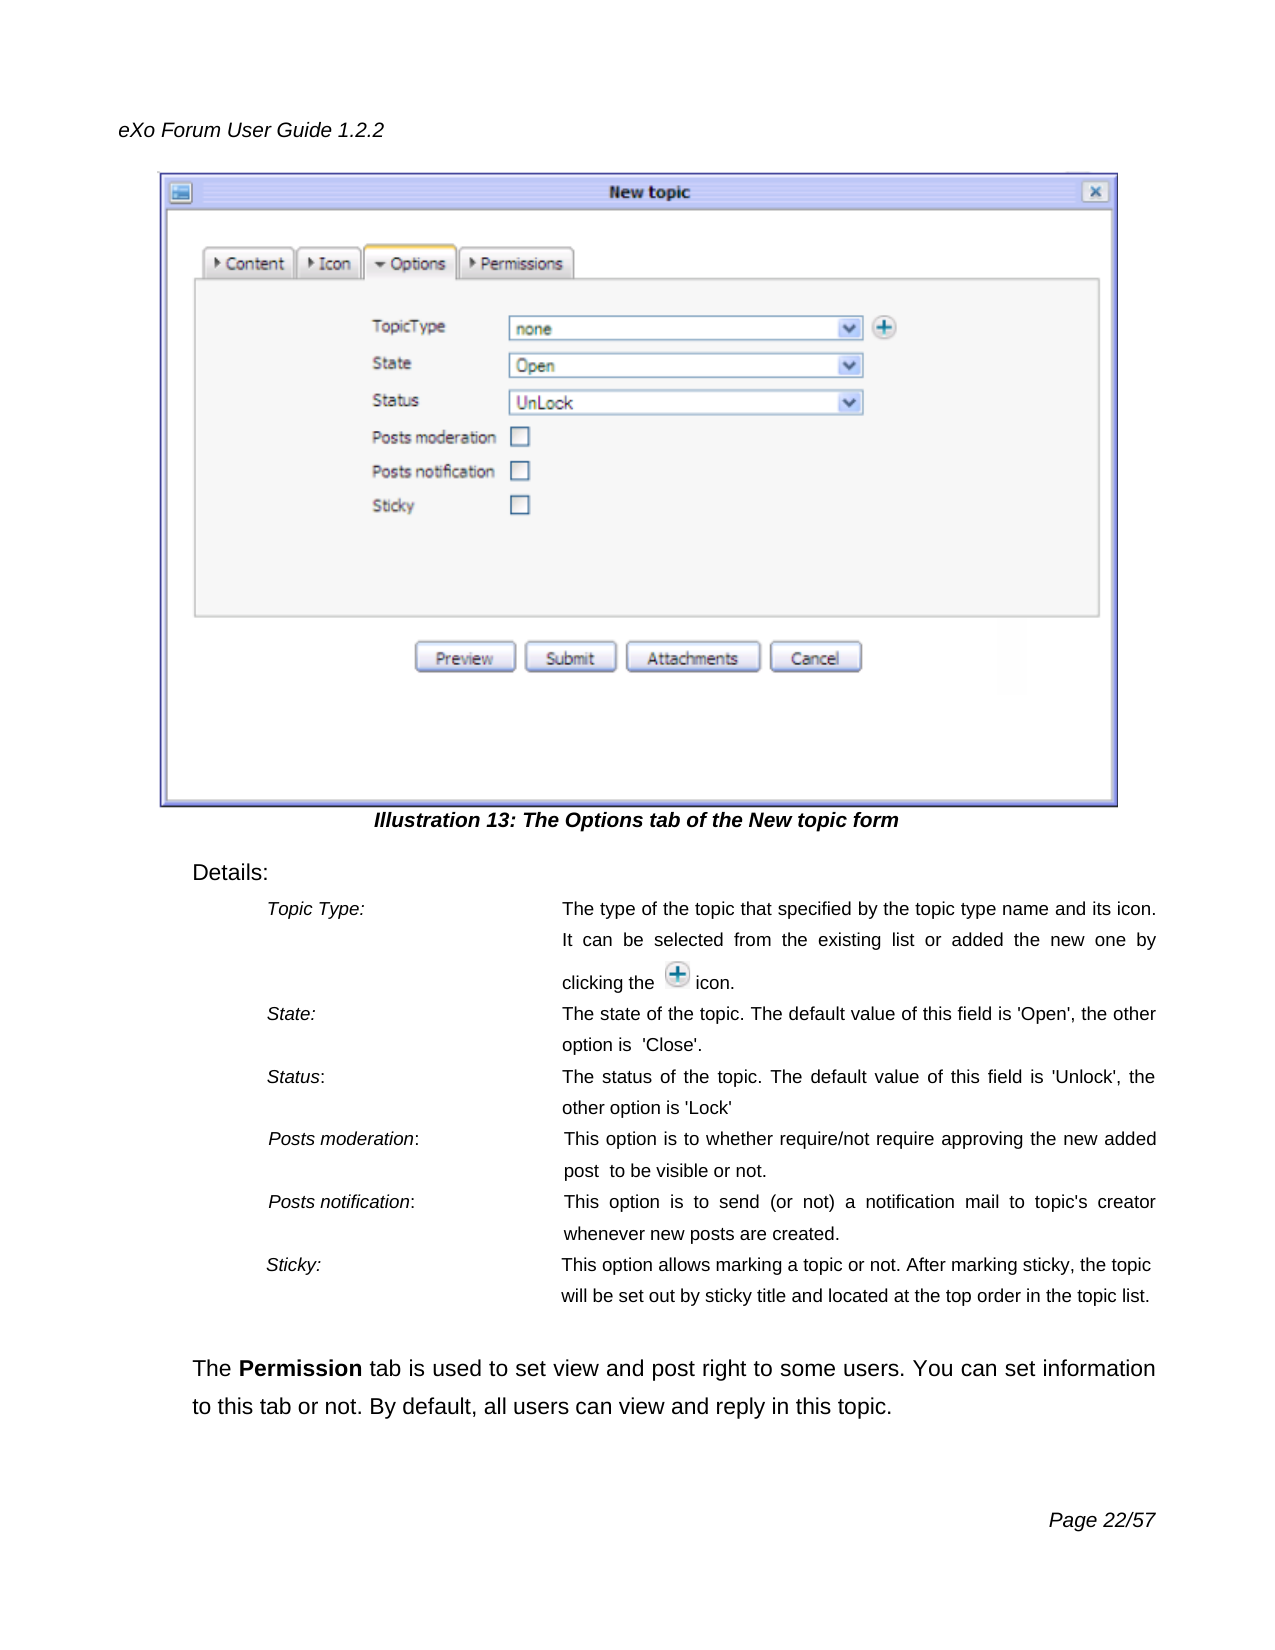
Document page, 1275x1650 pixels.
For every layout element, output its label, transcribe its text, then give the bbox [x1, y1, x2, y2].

text Status: The status of the topic. The default value of this field is 'Unlock', the other option is 'Lock' [267, 1066, 1157, 1118]
text Posts notification: This option is to send (or not) a notification mail to topic's creator whenever new posts are created. [268, 1192, 1157, 1244]
text Topic Type: The type of the topic that specified by the topic type name and its icon. It can be selected from the existing list or added the new one by clicking the icon. [267, 898, 1157, 993]
picture [665, 961, 690, 989]
text Illustration 13: The Options tab of the New topic form [118, 183, 1157, 832]
text Posts moderation: This option is to whether require/not require approving the new added post to be visible or not. [268, 1129, 1157, 1181]
text Sticky: This option allows marking a topic or not. After marking sticky, the topic will be set out by sticky title and located at the top order in the topic list. [118, 1254, 1157, 1307]
text [1118, 171, 1157, 183]
text [118, 171, 157, 183]
picture [157, 170, 1118, 809]
text The Permission tab is used to set view and post right to some users. You can set information to this tab or not. By default, all users can view and reply in this topic. [192, 1355, 1157, 1419]
text State: The state of the topic. The default value of this field is 'Open', the other option is 'Close'. [267, 1003, 1157, 1056]
text Details: [118, 832, 1157, 885]
